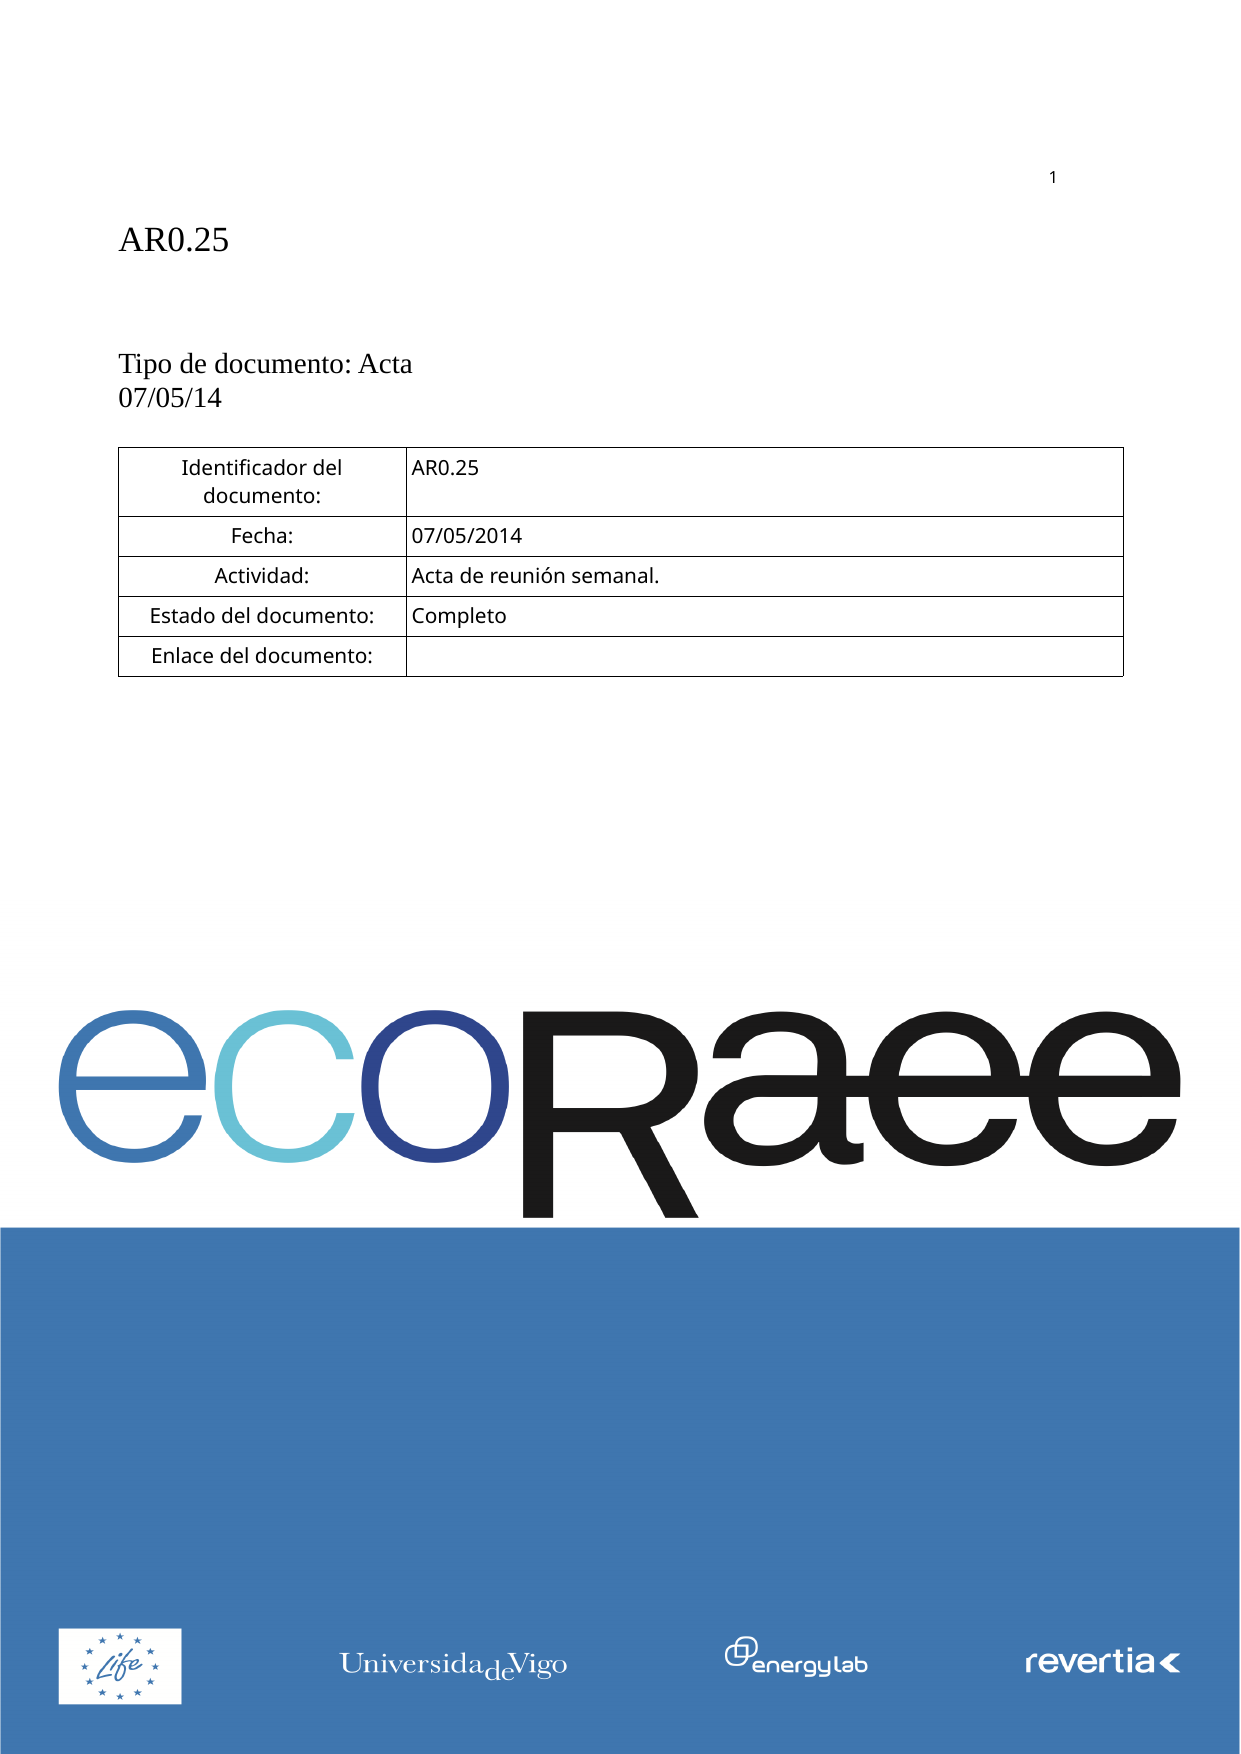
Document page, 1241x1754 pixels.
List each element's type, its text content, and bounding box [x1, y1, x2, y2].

table_cell Completo [407, 597, 1123, 636]
table_cell [407, 637, 1123, 676]
text 07/05/14 [118, 380, 1122, 414]
table_cell 07/05/2014 [407, 517, 1123, 556]
text Tipo de documento: Acta [118, 347, 1122, 380]
table_cell Acta de reunión semanal. [407, 557, 1123, 596]
table_cell Enlace del documento: [119, 637, 406, 676]
table_cell Fecha: [119, 517, 406, 556]
text AR0.25 [118, 218, 1122, 259]
table_header AR0.25 [407, 448, 1123, 516]
table_header Identificador del documento: [119, 448, 406, 516]
table_cell Actividad: [119, 557, 406, 596]
table_cell Estado del documento: [119, 597, 406, 636]
